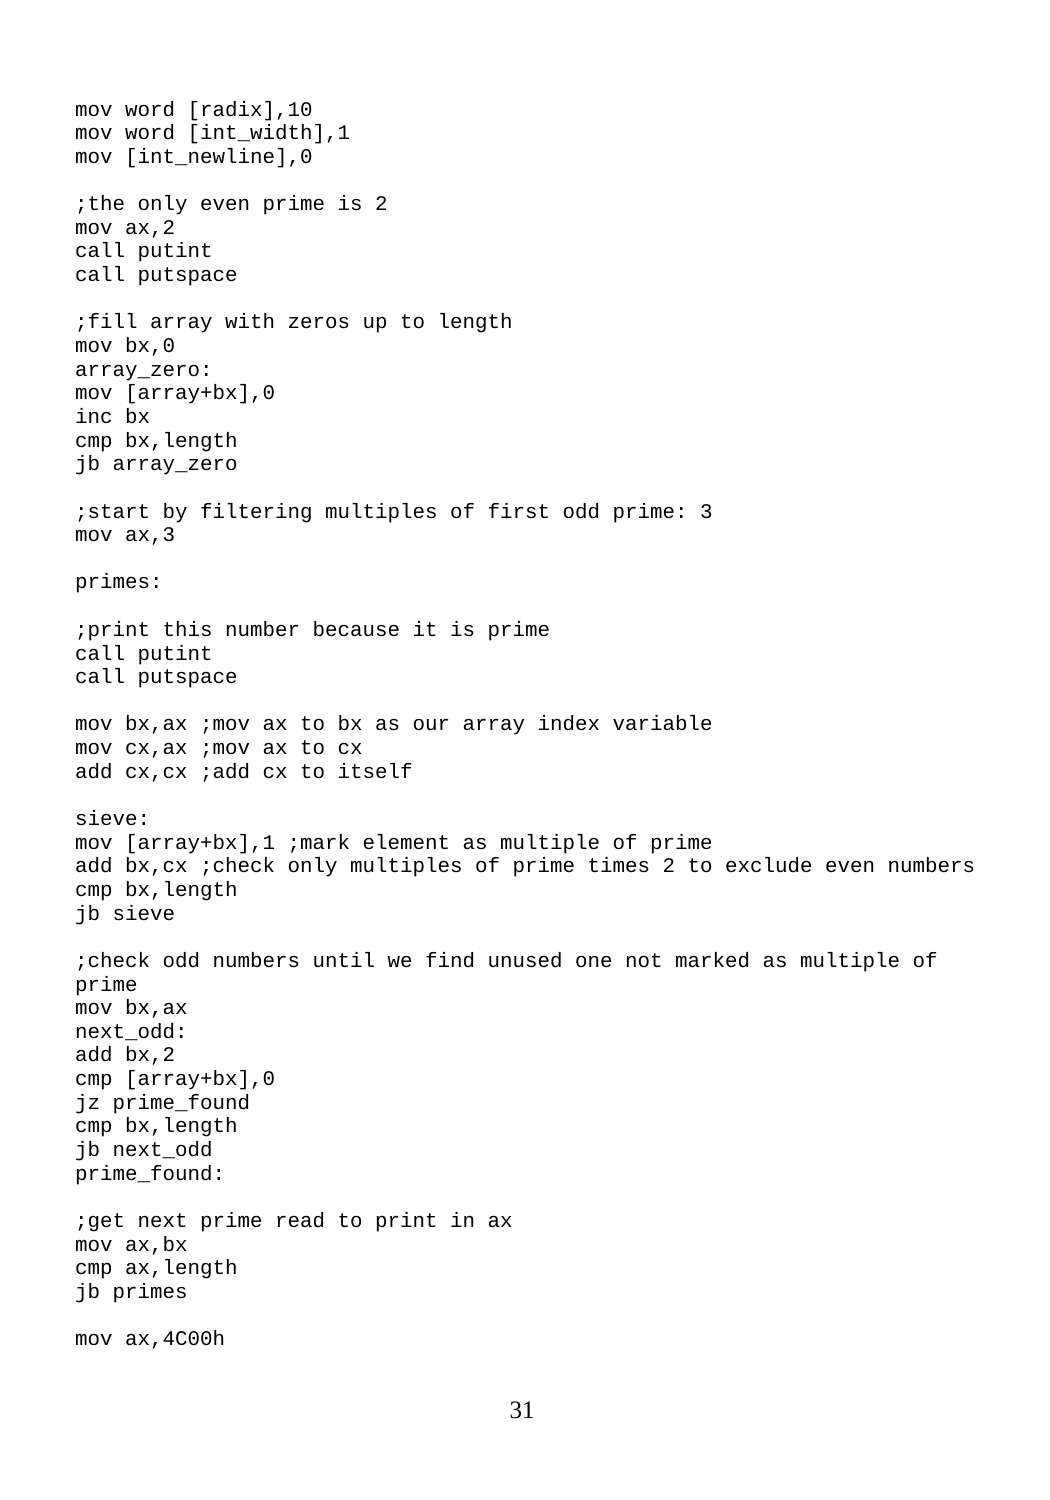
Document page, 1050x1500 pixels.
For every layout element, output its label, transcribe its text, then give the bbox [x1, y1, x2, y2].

text cmp ax,length [75, 1257, 975, 1281]
text cmp bx,length [75, 1115, 975, 1139]
text ;check odd numbers until we find unused one not marked as multiple of prime [75, 950, 975, 997]
text call putint [75, 241, 975, 264]
text mov bx,0 [75, 335, 975, 359]
text mov [array+bx],1 ;mark element as multiple of prime [75, 832, 975, 855]
text jb sieve [75, 903, 975, 926]
text ;start by filtering multiples of first odd prime: 3 [75, 501, 975, 524]
text cmp bx,length [75, 879, 975, 903]
text array_zero: [75, 359, 975, 382]
text mov ax,4C00h [75, 1328, 975, 1352]
text call putint [75, 642, 975, 666]
text sieve: [75, 808, 975, 832]
text primes: [75, 572, 975, 595]
text add cx,cx ;add cx to itself [75, 761, 975, 784]
text mov bx,ax [75, 997, 975, 1021]
text cmp bx,length [75, 430, 975, 453]
text ;print this number because it is prime [75, 619, 975, 642]
text next_odd: [75, 1021, 975, 1044]
text mov ax,2 [75, 217, 975, 241]
text jz prime_found [75, 1092, 975, 1115]
text mov bx,ax ;mov ax to bx as our array index variable [75, 713, 975, 737]
text mov ax,bx [75, 1234, 975, 1257]
text add bx,2 [75, 1044, 975, 1068]
text mov [int_newline],0 [75, 146, 975, 169]
text mov word [radix],10 [75, 99, 975, 122]
text call putspace [75, 264, 975, 288]
text call putspace [75, 666, 975, 690]
text add bx,cx ;check only multiples of prime times 2 to exclude even numbers [75, 855, 975, 879]
text mov word [int_width],1 [75, 122, 975, 146]
text prime_found: [75, 1163, 975, 1186]
text inc bx [75, 406, 975, 430]
text ;get next prime read to print in ax [75, 1210, 975, 1234]
text mov ax,3 [75, 524, 975, 548]
text mov [array+bx],0 [75, 382, 975, 406]
text jb array_zero [75, 453, 975, 477]
text cmp [array+bx],0 [75, 1068, 975, 1092]
text mov cx,ax ;mov ax to cx [75, 737, 975, 761]
text jb primes [75, 1281, 975, 1304]
text ;fill array with zeros up to length [75, 311, 975, 335]
text jb next_odd [75, 1139, 975, 1163]
text ;the only even prime is 2 [75, 193, 975, 217]
